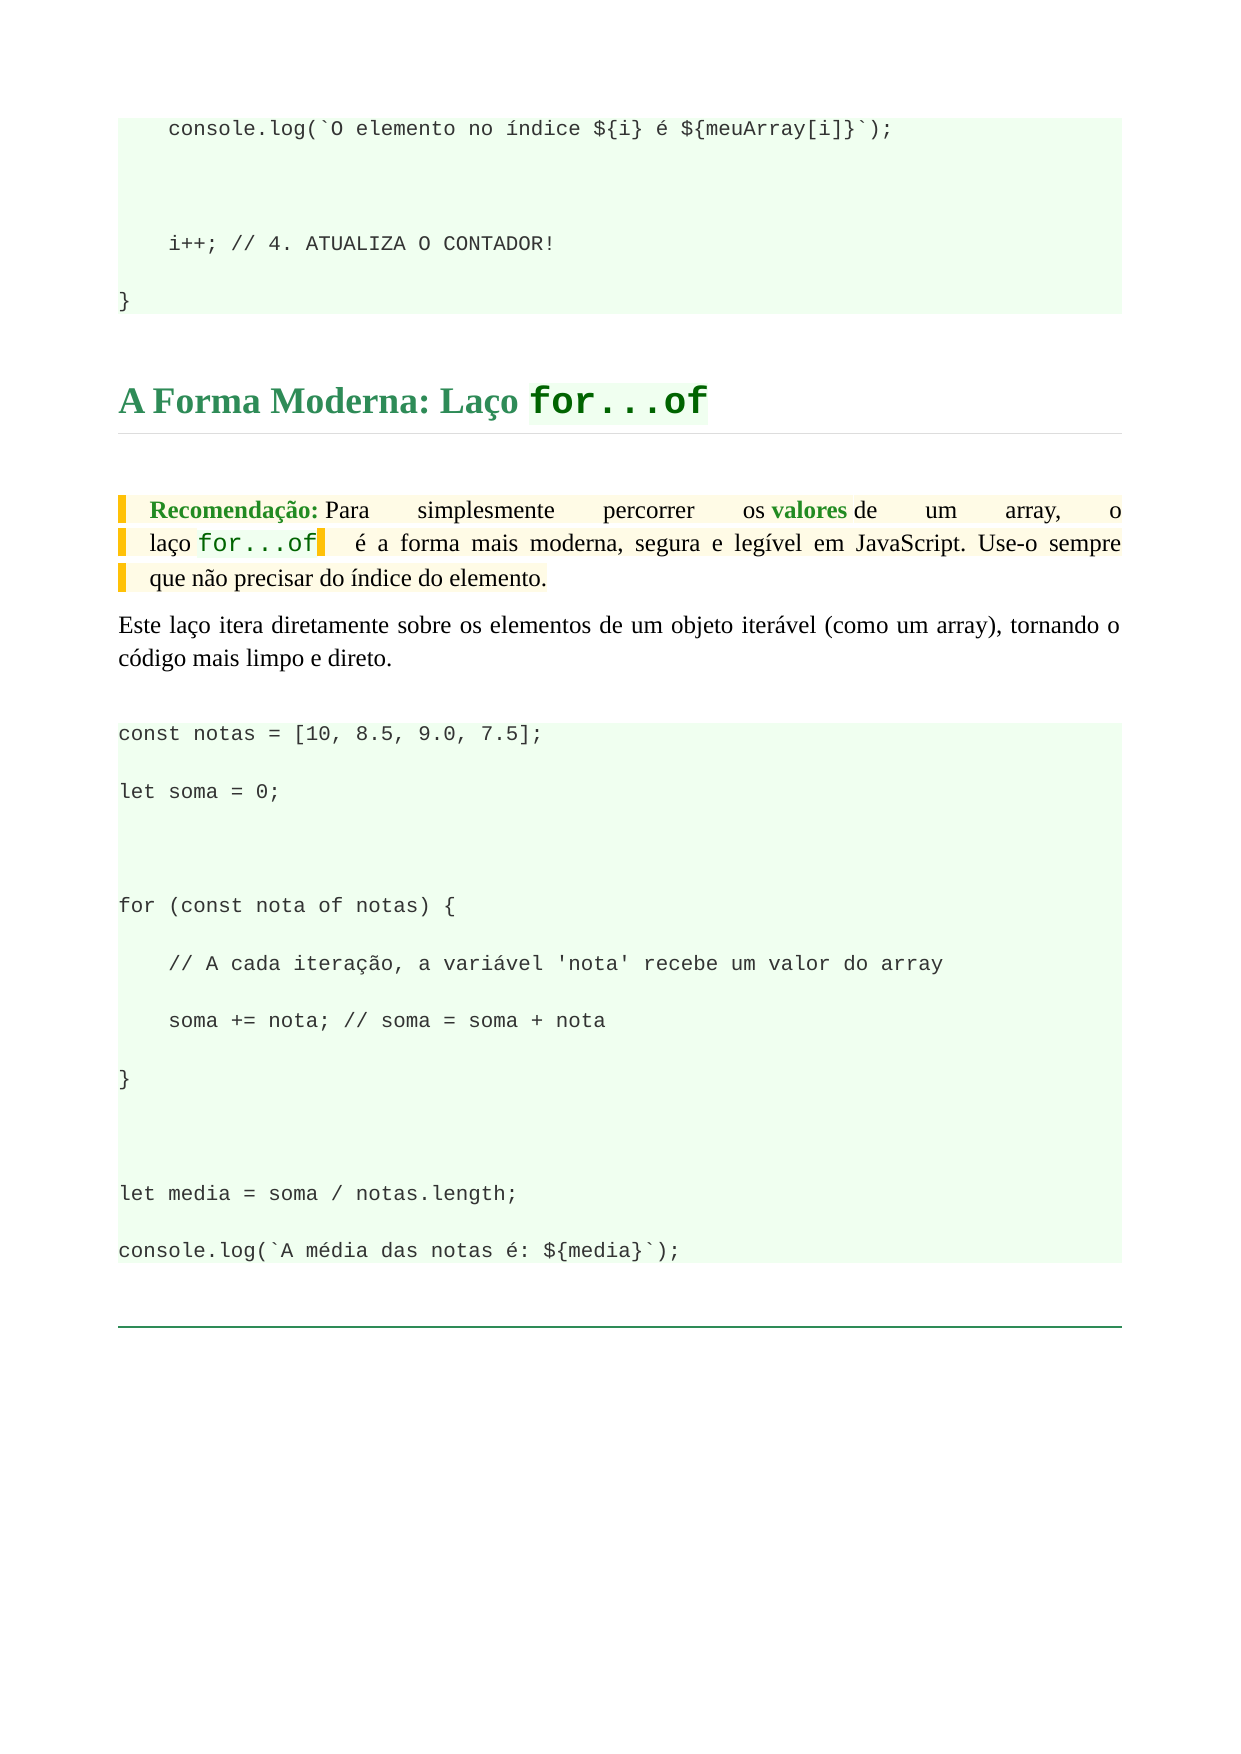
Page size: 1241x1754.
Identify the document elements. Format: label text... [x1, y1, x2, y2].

text Recomendação: Para simplesmente percorrer os valores de um array, o laço for...of é a forma mais moderna, segura e legível em JavaScript. Use-o sempre que não precisar do índice do elemento. [118, 495, 1122, 592]
text // A cada iteração, a variável 'nota' recebe um valor do array [118, 953, 1122, 977]
text console.log(`O elemento no índice ${i} é ${meuArray[i]}`); [118, 118, 1122, 142]
text } [118, 290, 1122, 314]
text i++; // 4. ATUALIZA O CONTADOR! [118, 233, 1122, 257]
text let media = soma / notas.length; [118, 1182, 1122, 1206]
text } [118, 1068, 1122, 1091]
text let soma = 0; [118, 781, 1122, 804]
text Este laço itera diretamente sobre os elementos de um objeto iterável (como um array), tornando o código mais limpo e direto. [118, 610, 1122, 672]
text const notas = [10, 8.5, 9.0, 7.5]; [118, 723, 1122, 747]
text soma += nota; // soma = soma + nota [118, 1010, 1122, 1034]
subtitle A Forma Moderna: Laço for...of [118, 379, 1122, 433]
text for (const nota of notas) { [118, 896, 1122, 919]
text console.log(`A média das notas é: ${media}`); [118, 1240, 1122, 1263]
